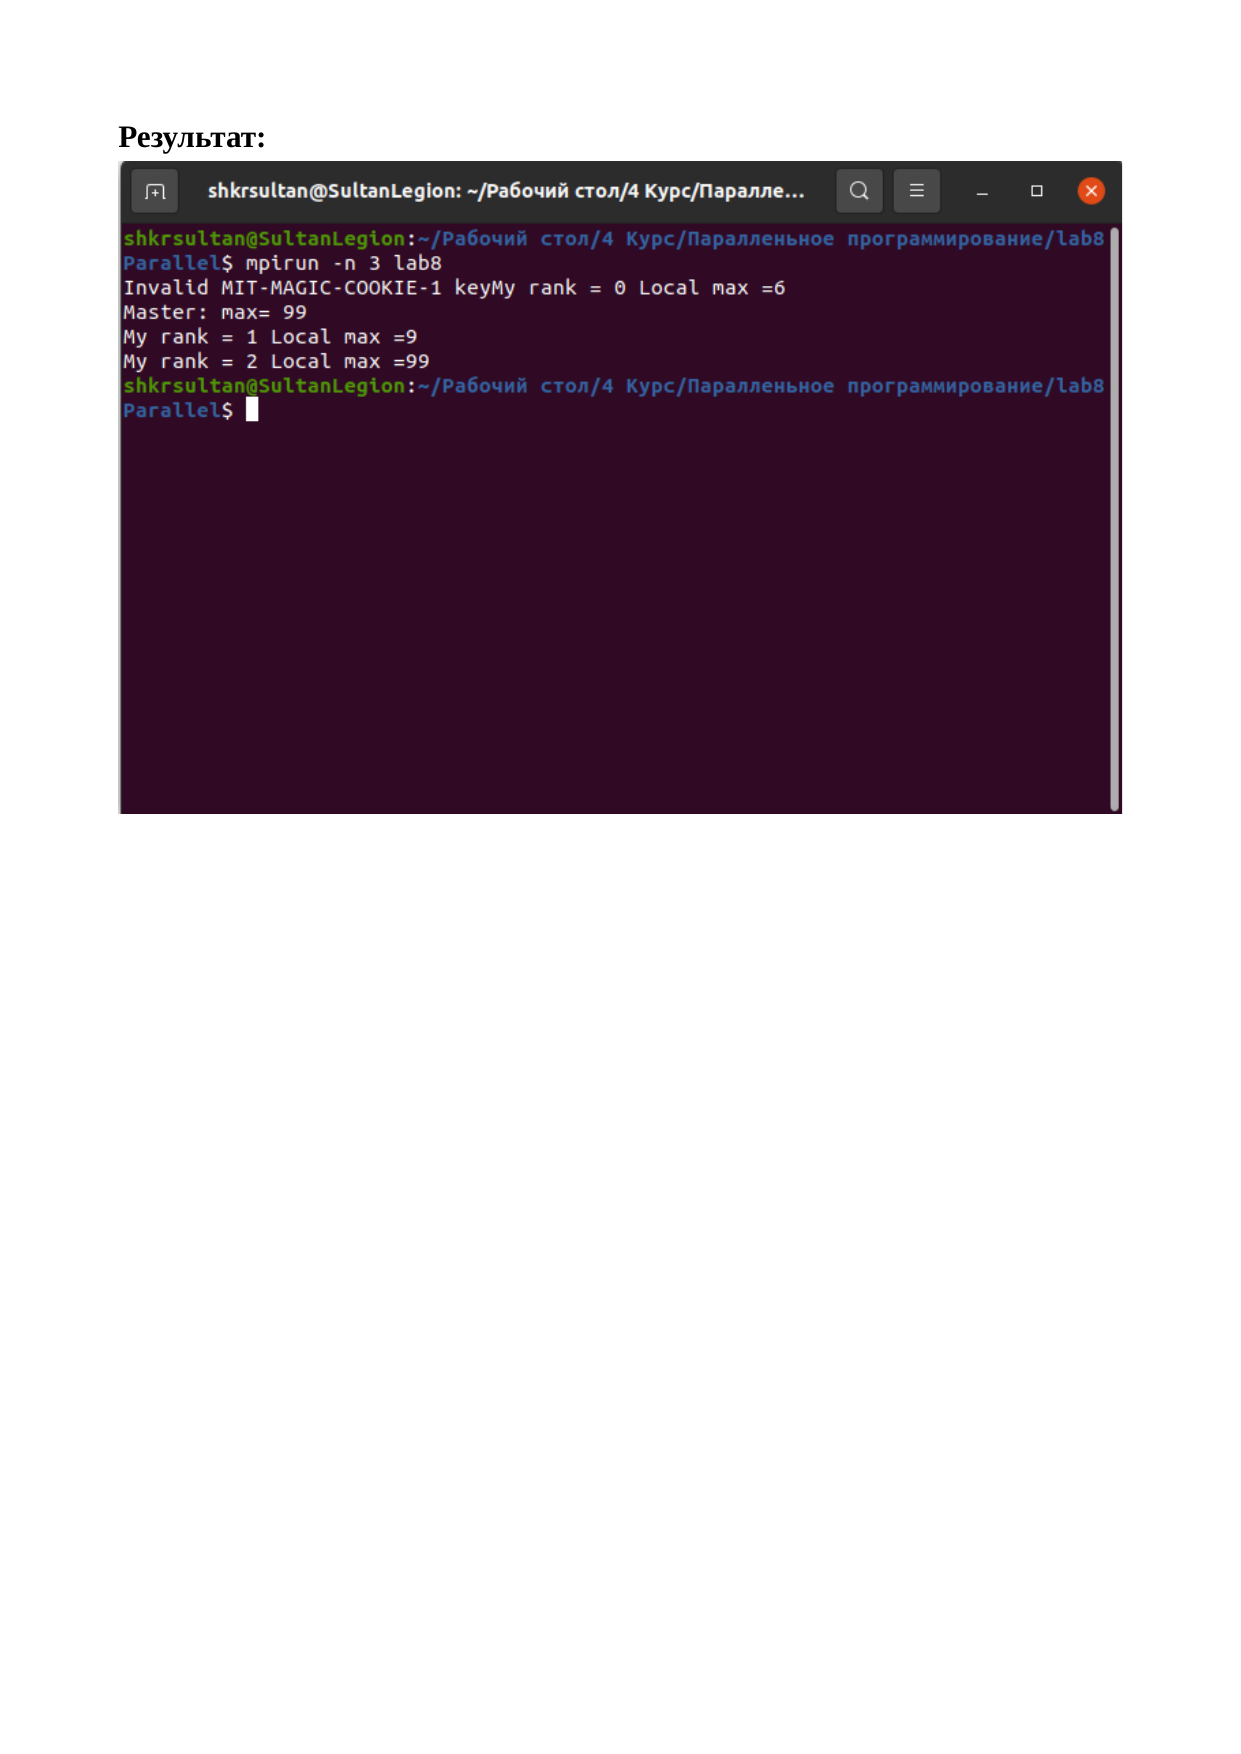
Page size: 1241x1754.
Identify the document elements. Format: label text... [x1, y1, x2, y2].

picture [118, 161, 1123, 814]
text Результат: [118, 118, 1122, 154]
